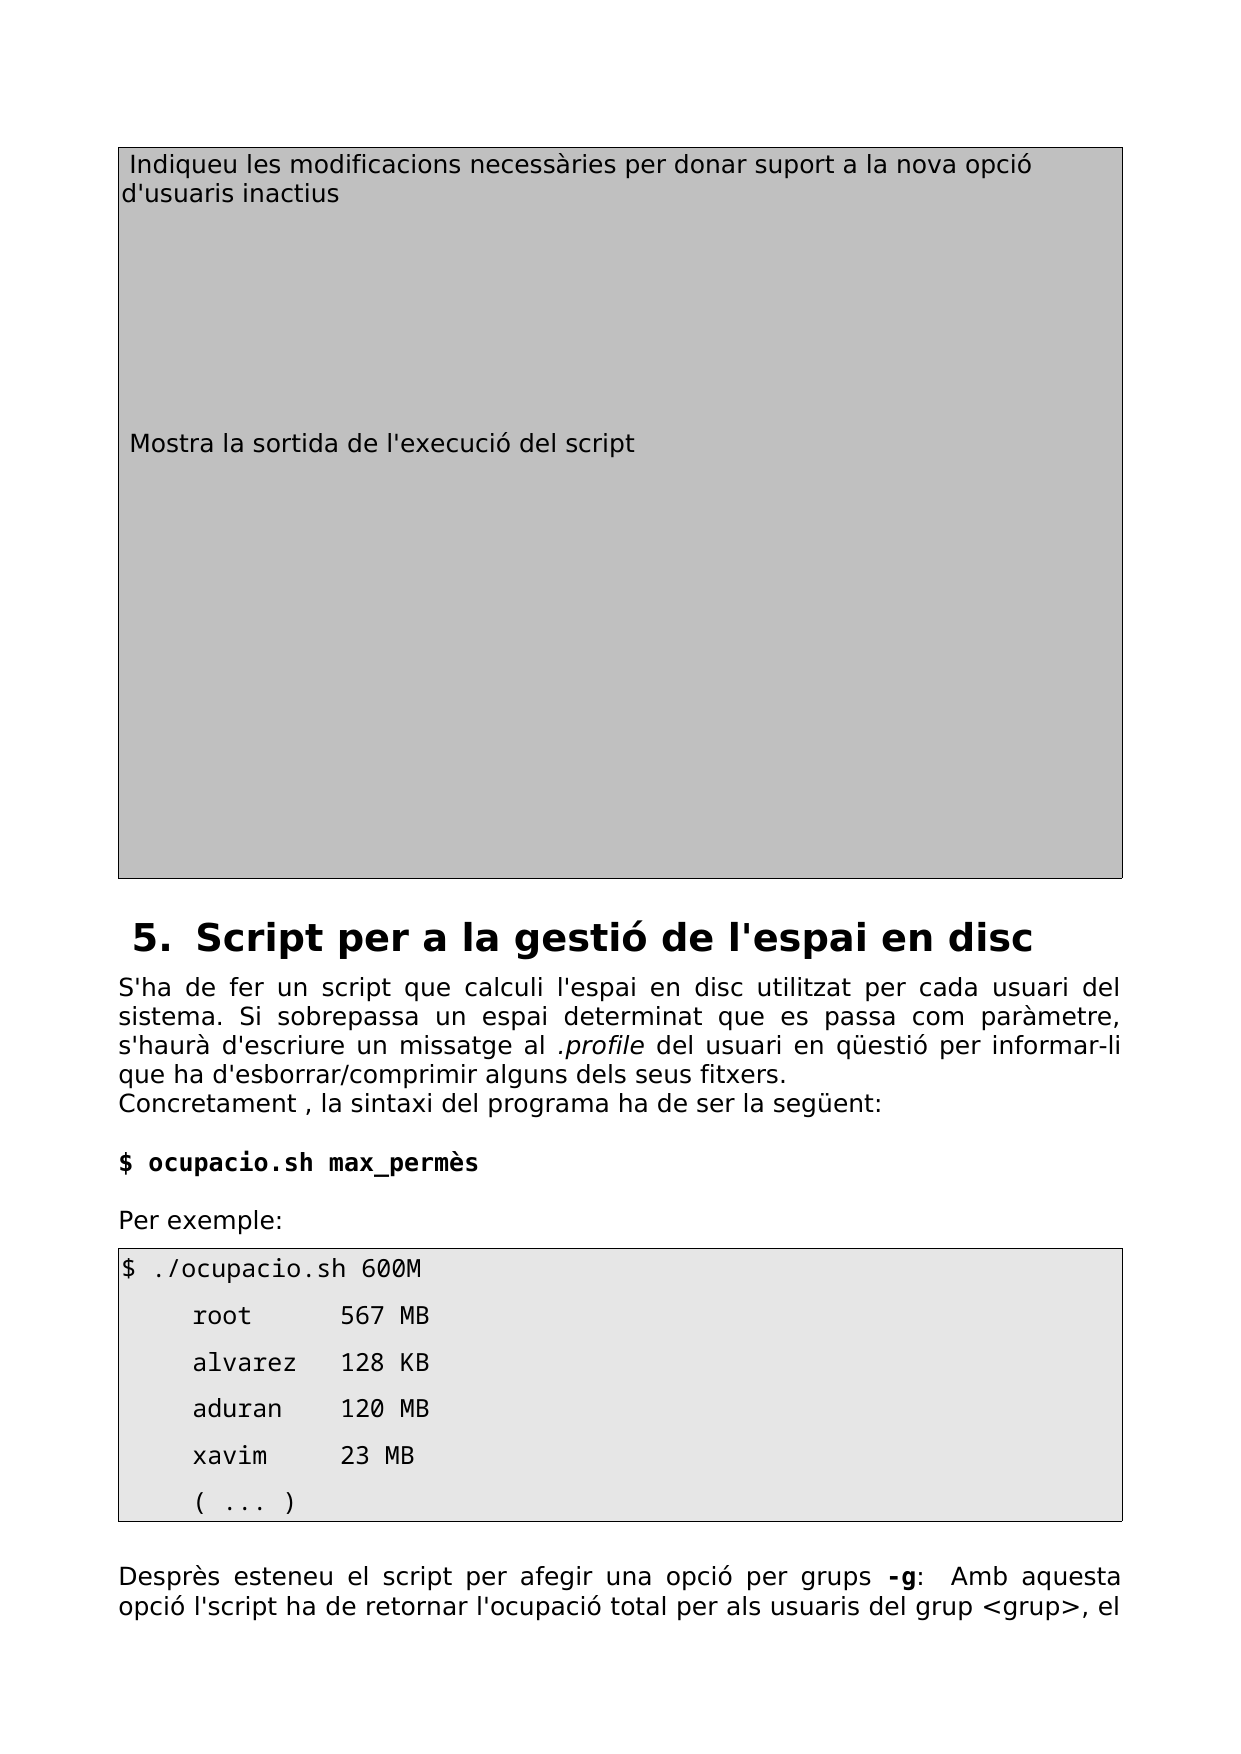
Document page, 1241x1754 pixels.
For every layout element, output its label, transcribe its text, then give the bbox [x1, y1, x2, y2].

text alvarez 128 KB [119, 1341, 1122, 1378]
text Per exemple: [118, 1206, 1122, 1236]
text Indiqueu les modificacions necessàries per donar suport a la nova opció d'usuaris inactius [119, 148, 1122, 209]
text $ ./ocupacio.sh 600M [119, 1249, 1122, 1285]
text Concretament , la sintaxi del programa ha de ser la següent: [118, 1090, 1122, 1119]
text ( ... ) [119, 1481, 1122, 1521]
text Mostra la sortida de l'execució del script [119, 426, 1122, 459]
text S'ha de fer un script que calculi l'espai en disc utilitzat per cada usuari del sistema. Si sobrepassa un espai determinat que es passa com paràmetre, s'haurà d'escriure un missatge al .profile del usuari en qüestió per informar-li que ha d'esborrar/comprimir alguns dels seus fitxers. [118, 973, 1122, 1090]
text $ ocupacio.sh max_permès [118, 1148, 1122, 1177]
subtitle Script per a la gestió de l'espai en disc [118, 916, 1122, 961]
text root 567 MB [119, 1294, 1122, 1332]
text aduran 120 MB [119, 1388, 1122, 1425]
text Desprès esteneu el script per afegir una opció per grups -g: Amb aquesta opció l'script ha de retornar l'ocupació total per als usuaris del grup <grup>, el [118, 1563, 1122, 1621]
text xavim 23 MB [119, 1434, 1122, 1471]
